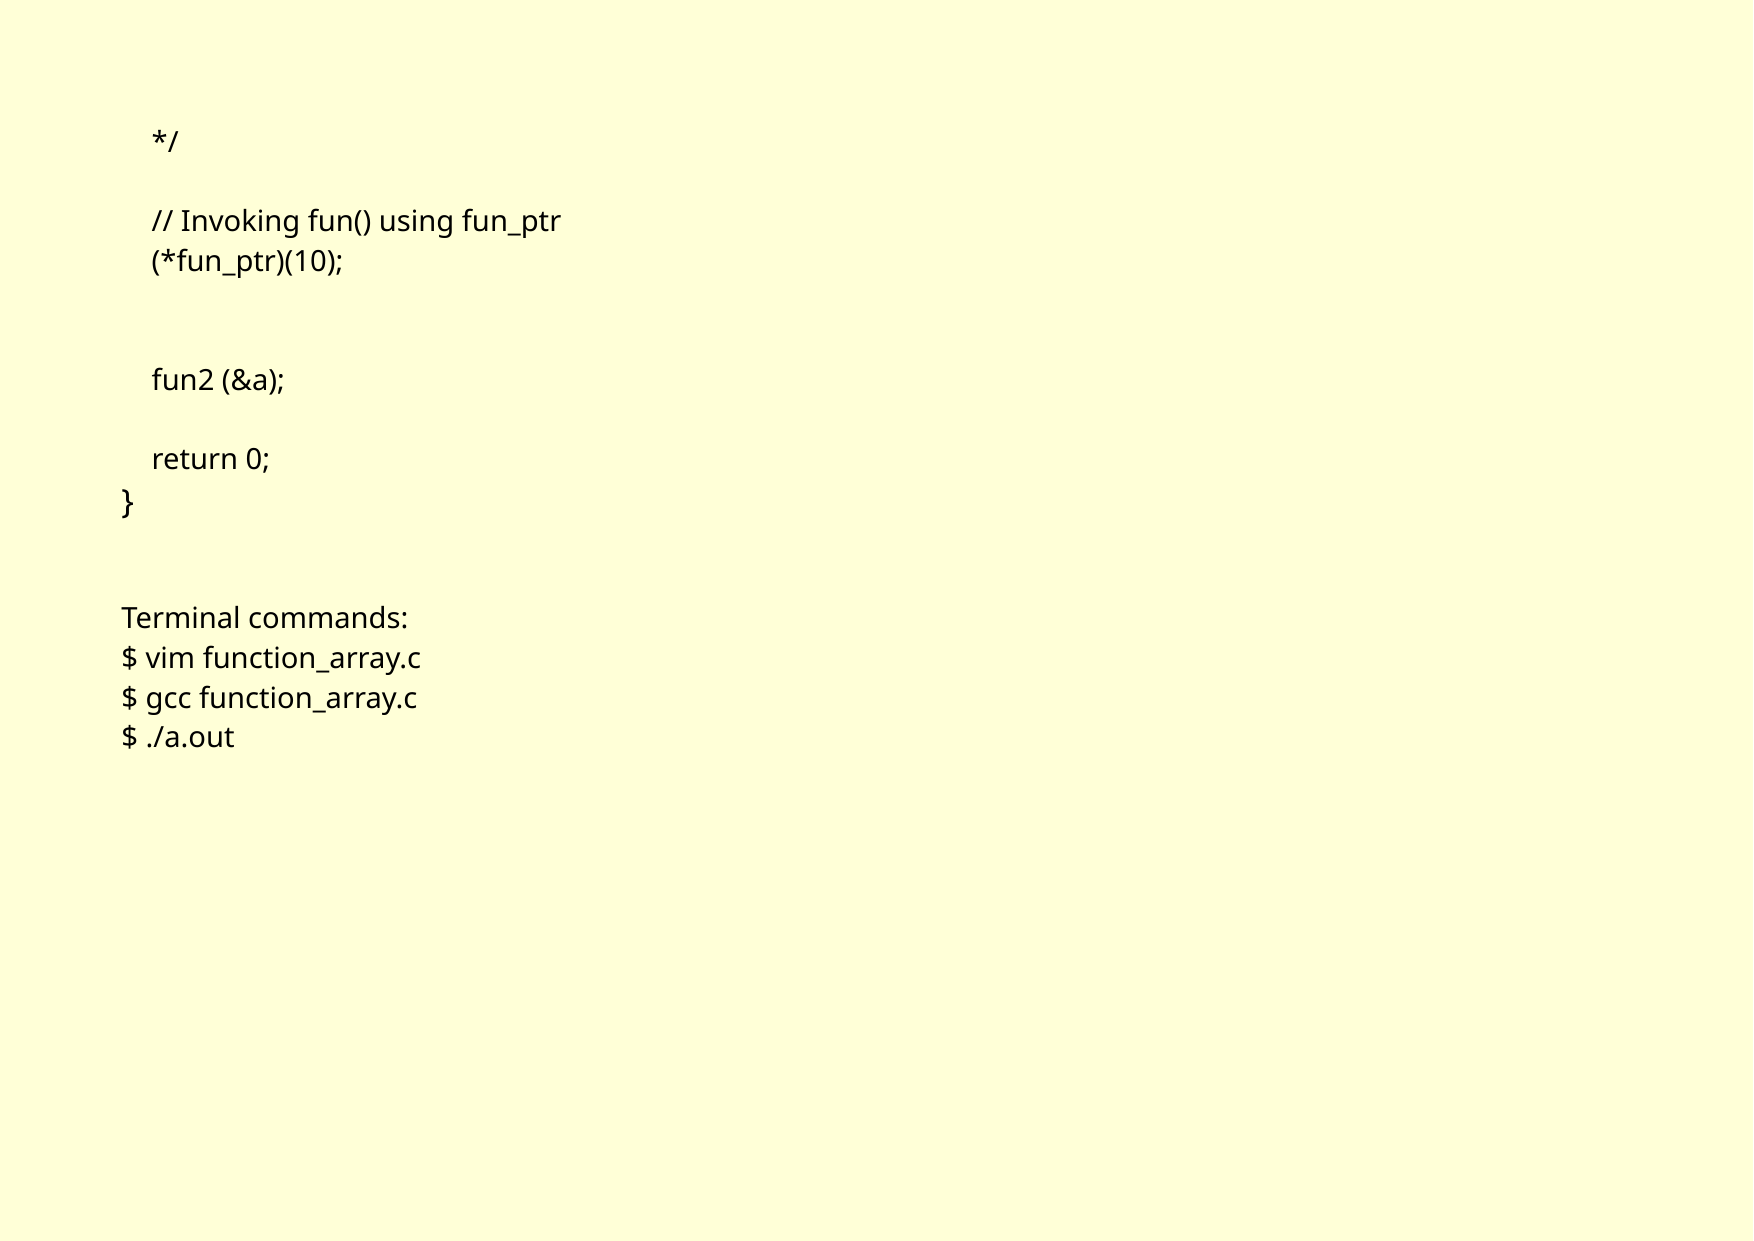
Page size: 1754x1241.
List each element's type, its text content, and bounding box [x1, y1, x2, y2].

text // Invoking fun() using fun_ptr [121, 201, 1632, 240]
text } [121, 478, 1632, 524]
text fun2 (&a); [121, 359, 1632, 399]
text Terminal commands: [121, 597, 1632, 637]
text return 0; [121, 439, 1632, 478]
text $ vim function_array.c [121, 637, 1632, 677]
text (*fun_ptr)(10); [121, 240, 1632, 280]
text $ ./a.out [121, 717, 1632, 756]
text $ gcc function_array.c [121, 677, 1632, 717]
text */ [121, 121, 1632, 161]
